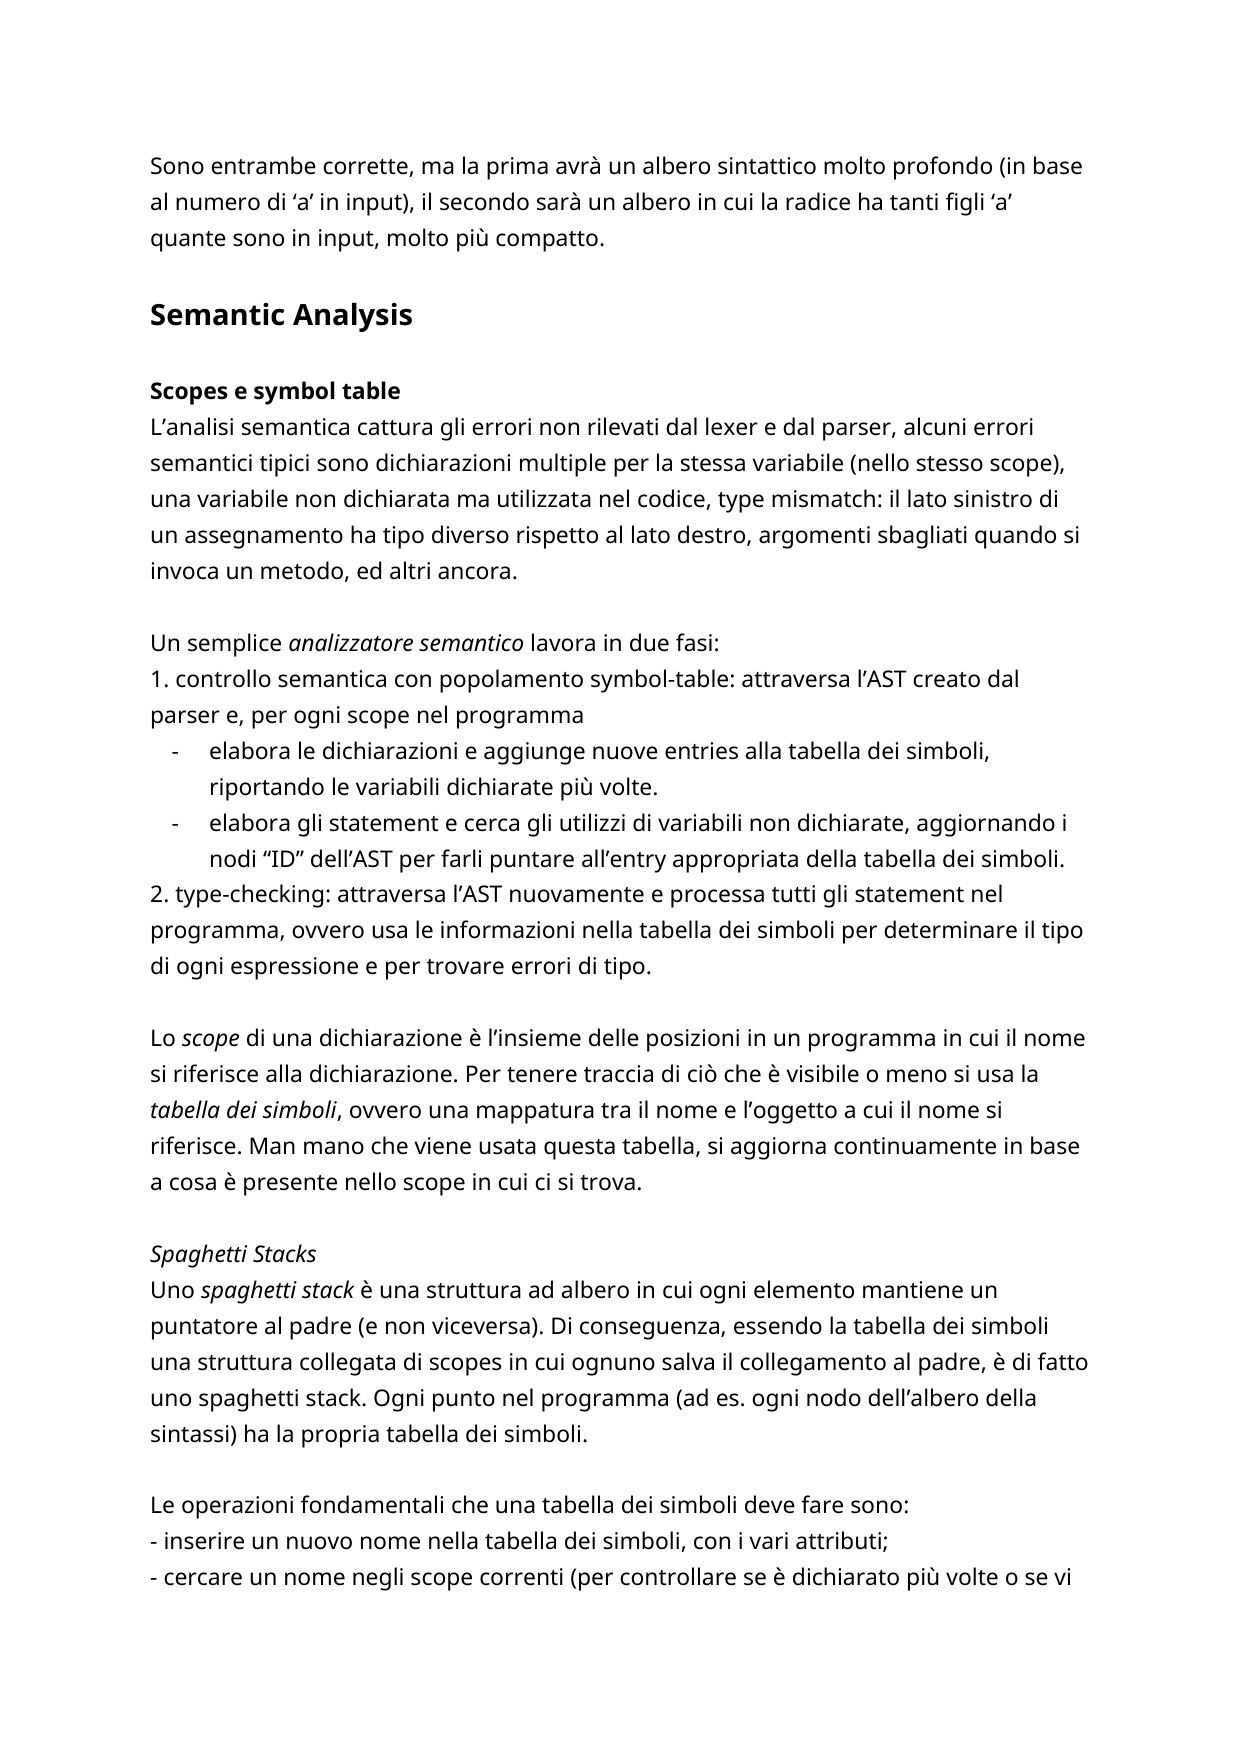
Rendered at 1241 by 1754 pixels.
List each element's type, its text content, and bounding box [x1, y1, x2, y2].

list elabora gli statement e cerca gli utilizzi di variabili non dichiarate, aggiornando i nodi “ID” dell’AST per farli puntare all’entry appropriata della tabella dei simboli. [171, 807, 1090, 874]
text Scopes e symbol table [150, 375, 1090, 407]
text Sono entrambe corrette, ma la prima avrà un albero sintattico molto profondo (in base al numero di ‘a’ in input), il secondo sarà un albero in cui la radice ha tanti figli ‘a’ quante sono in input, molto più compatto. [150, 150, 1090, 253]
text - inserire un nuovo nome nella tabella dei simboli, con i vari attributi; [150, 1525, 1090, 1557]
text Lo scope di una dichiarazione è l’insieme delle posizioni in un programma in cui il nome si riferisce alla dichiarazione. Per tenere traccia di ciò che è visibile o meno si usa la tabella dei simboli, ovvero una mappatura tra il nome e l’oggetto a cui il nome si riferisce. Man mano che viene usata questa tabella, si aggiorna continuamente in base a cosa è presente nello scope in cui ci si trova. [150, 1022, 1090, 1197]
text Semantic Analysis [150, 294, 1090, 333]
text 1. controllo semantica con popolamento symbol-table: attraversa l’AST creato dal parser e, per ogni scope nel programma [150, 663, 1090, 730]
text 2. type-checking: attraversa l’AST nuovamente e processa tutti gli statement nel programma, ovvero usa le informazioni nella tabella dei simboli per determinare il tipo di ogni espressione e per trovare errori di tipo. [150, 878, 1090, 982]
text Le operazioni fondamentali che una tabella dei simboli deve fare sono: [150, 1489, 1090, 1521]
text Uno spaghetti stack è una struttura ad albero in cui ogni elemento mantiene un puntatore al padre (e non viceversa). Di conseguenza, essendo la tabella dei simboli una struttura collegata di scopes in cui ognuno salva il collegamento al padre, è di fatto uno spaghetti stack. Ogni punto nel programma (ad es. ogni nodo dell’albero della sintassi) ha la propria tabella dei simboli. [150, 1274, 1090, 1449]
text - cercare un nome negli scope correnti (per controllare se è dichiarato più volte o se vi [150, 1561, 1090, 1592]
text Un semplice analizzatore semantico lavora in due fasi: [150, 627, 1090, 658]
text Spaghetti Stacks [150, 1238, 1090, 1269]
list elabora le dichiarazioni e aggiunge nuove entries alla tabella dei simboli, riportando le variabili dichiarate più volte. [171, 735, 1090, 802]
text L’analisi semantica cattura gli errori non rilevati dal lexer e dal parser, alcuni errori semantici tipici sono dichiarazioni multiple per la stessa variabile (nello stesso scope), una variabile non dichiarata ma utilizzata nel codice, type mismatch: il lato sinistro di un assegnamento ha tipo diverso rispetto al lato destro, argomenti sbagliati quando si invoca un metodo, ed altri ancora. [150, 411, 1090, 586]
